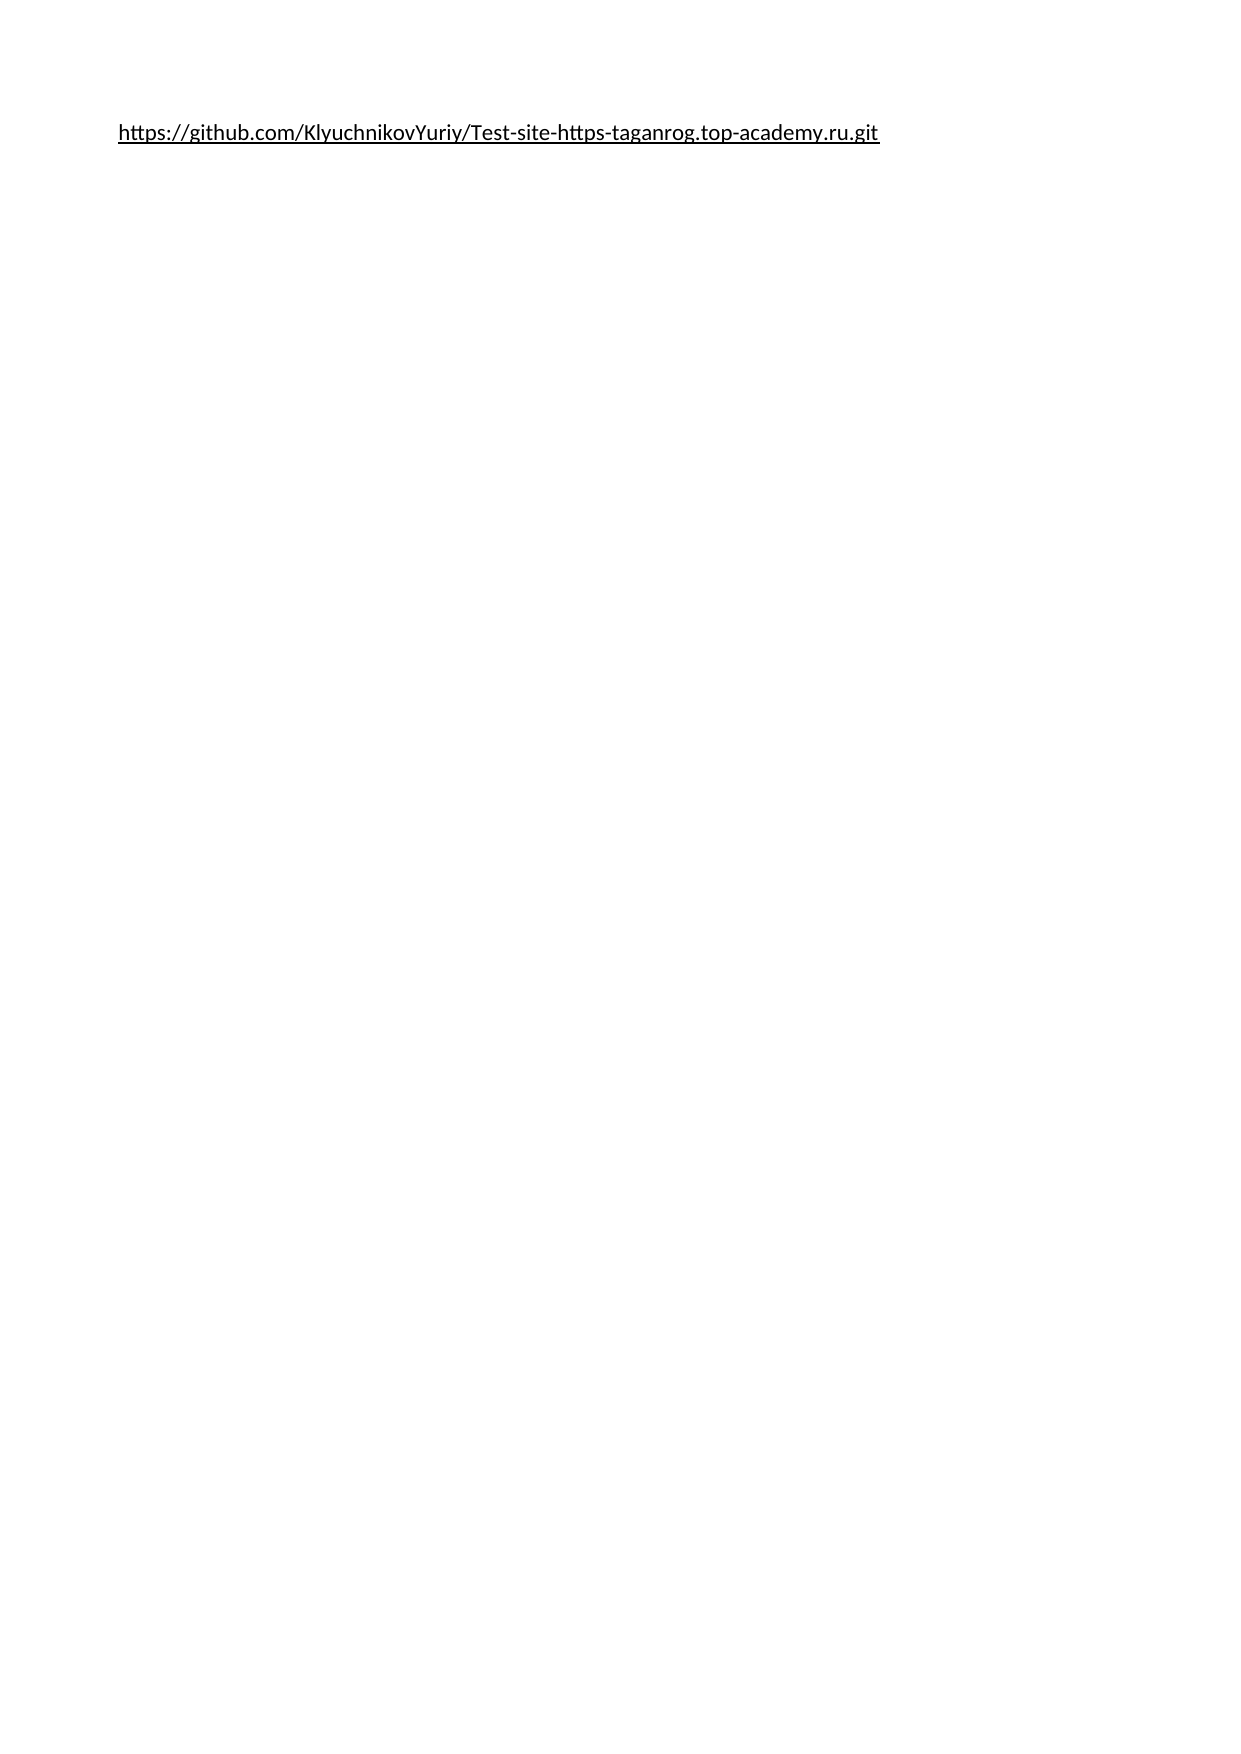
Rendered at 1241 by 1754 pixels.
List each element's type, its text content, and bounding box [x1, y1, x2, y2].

text https://github.com/KlyuchnikovYuriy/Test-site-https-taganrog.top-academy.ru.git [118, 118, 1122, 146]
